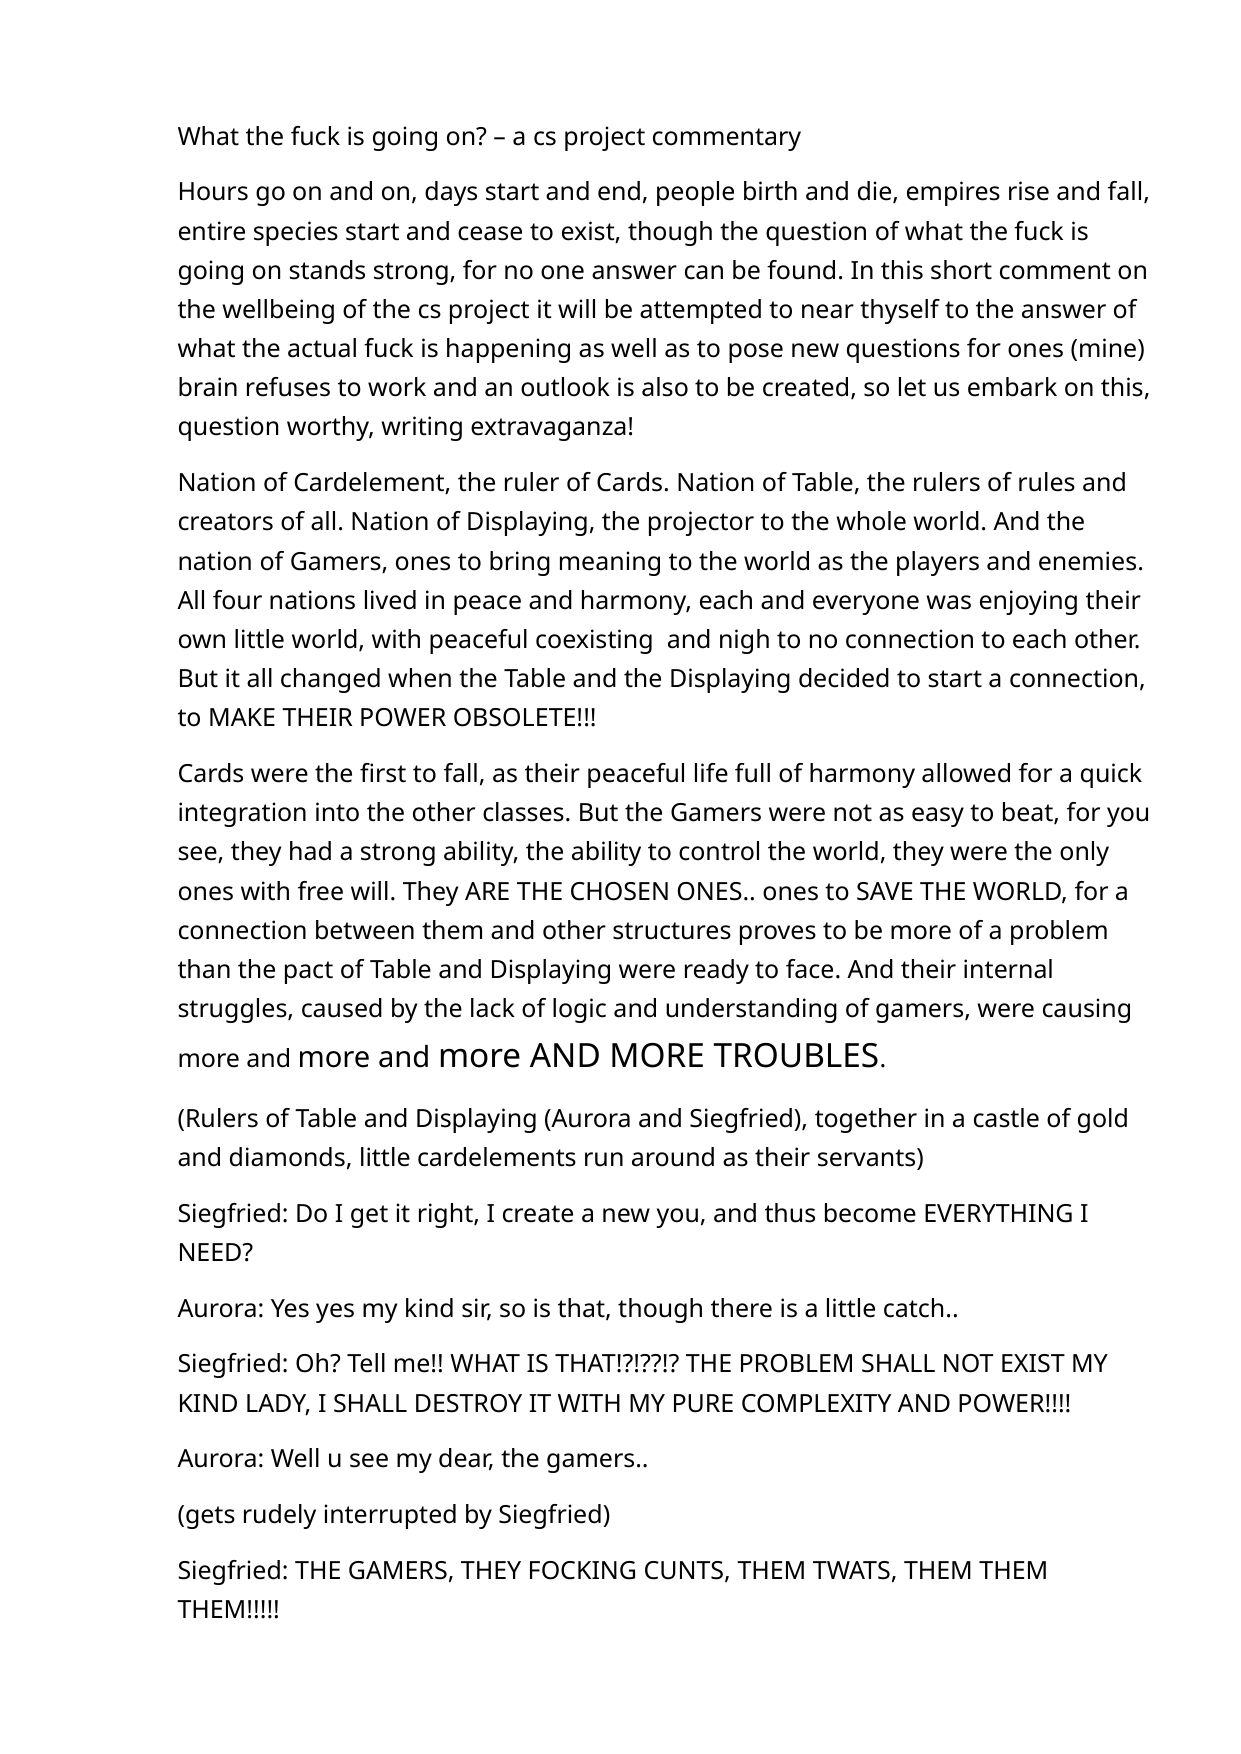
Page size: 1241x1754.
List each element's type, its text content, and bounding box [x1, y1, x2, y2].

text Siegfried: Do I get it right, I create a new you, and thus become EVERYTHING I NEED? [177, 1195, 1152, 1268]
text Siegfried: THE GAMERS, THEY FOCKING CUNTS, THEM TWATS, THEM THEM THEM!!!!! [177, 1553, 1152, 1626]
text Nation of Cardelement, the ruler of Cards. Nation of Table, the rulers of rules and creators of all. Nation of Displaying, the projector to the whole world. And the nation of Gamers, ones to bring meaning to the world as the players and enemies. All four nations lived in peace and harmony, each and everyone was enjoying their own little world, with peaceful coexisting and nigh to no connection to each other. But it all changed when the Table and the Displaying decided to start a connection, to MAKE THEIR POWER OBSOLETE!!! [177, 465, 1152, 734]
text Siegfried: Oh? Tell me!! WHAT IS THAT!?!??!? THE PROBLEM SHALL NOT EXIST MY KIND LADY, I SHALL DESTROY IT WITH MY PURE COMPLEXITY AND POWER!!!! [177, 1346, 1152, 1419]
text Hours go on and on, days start and end, people birth and die, empires rise and fall, entire species start and cease to exist, though the question of what the fuck is going on stands strong, for no one answer can be found. In this short comment on the wellbeing of the cs project it will be attempted to near thyself to the answer of what the actual fuck is happening as well as to pose new questions for ones (mine) brain refuses to work and an outlook is also to be created, so let us embark on this, question worthy, writing extravaganza! [177, 174, 1152, 443]
text What the fuck is going on? – a cs project commentary [177, 118, 1152, 152]
text Aurora: Well u see my dear, the gamers.. [177, 1441, 1152, 1475]
text Aurora: Yes yes my kind sir, so is that, though there is a little catch.. [177, 1290, 1152, 1324]
text (Rulers of Table and Displaying (Aurora and Siegfried), together in a castle of gold and diamonds, little cardelements run around as their servants) [177, 1100, 1152, 1173]
text Cards were the first to fall, as their peaceful life full of harmony allowed for a quick integration into the other classes. But the Gamers were not as easy to beat, for you see, they had a strong ability, the ability to control the world, they were the only ones with free will. They ARE THE CHOSEN ONES.. ones to SAVE THE WORLD, for a connection between them and other structures proves to be more of a problem than the pact of Table and Displaying were ready to face. And their internal struggles, caused by the lack of logic and understanding of gamers, were causing more and more and more AND MORE TROUBLES. [177, 756, 1152, 1077]
text (gets rudely interrupted by Siegfried) [177, 1497, 1152, 1531]
